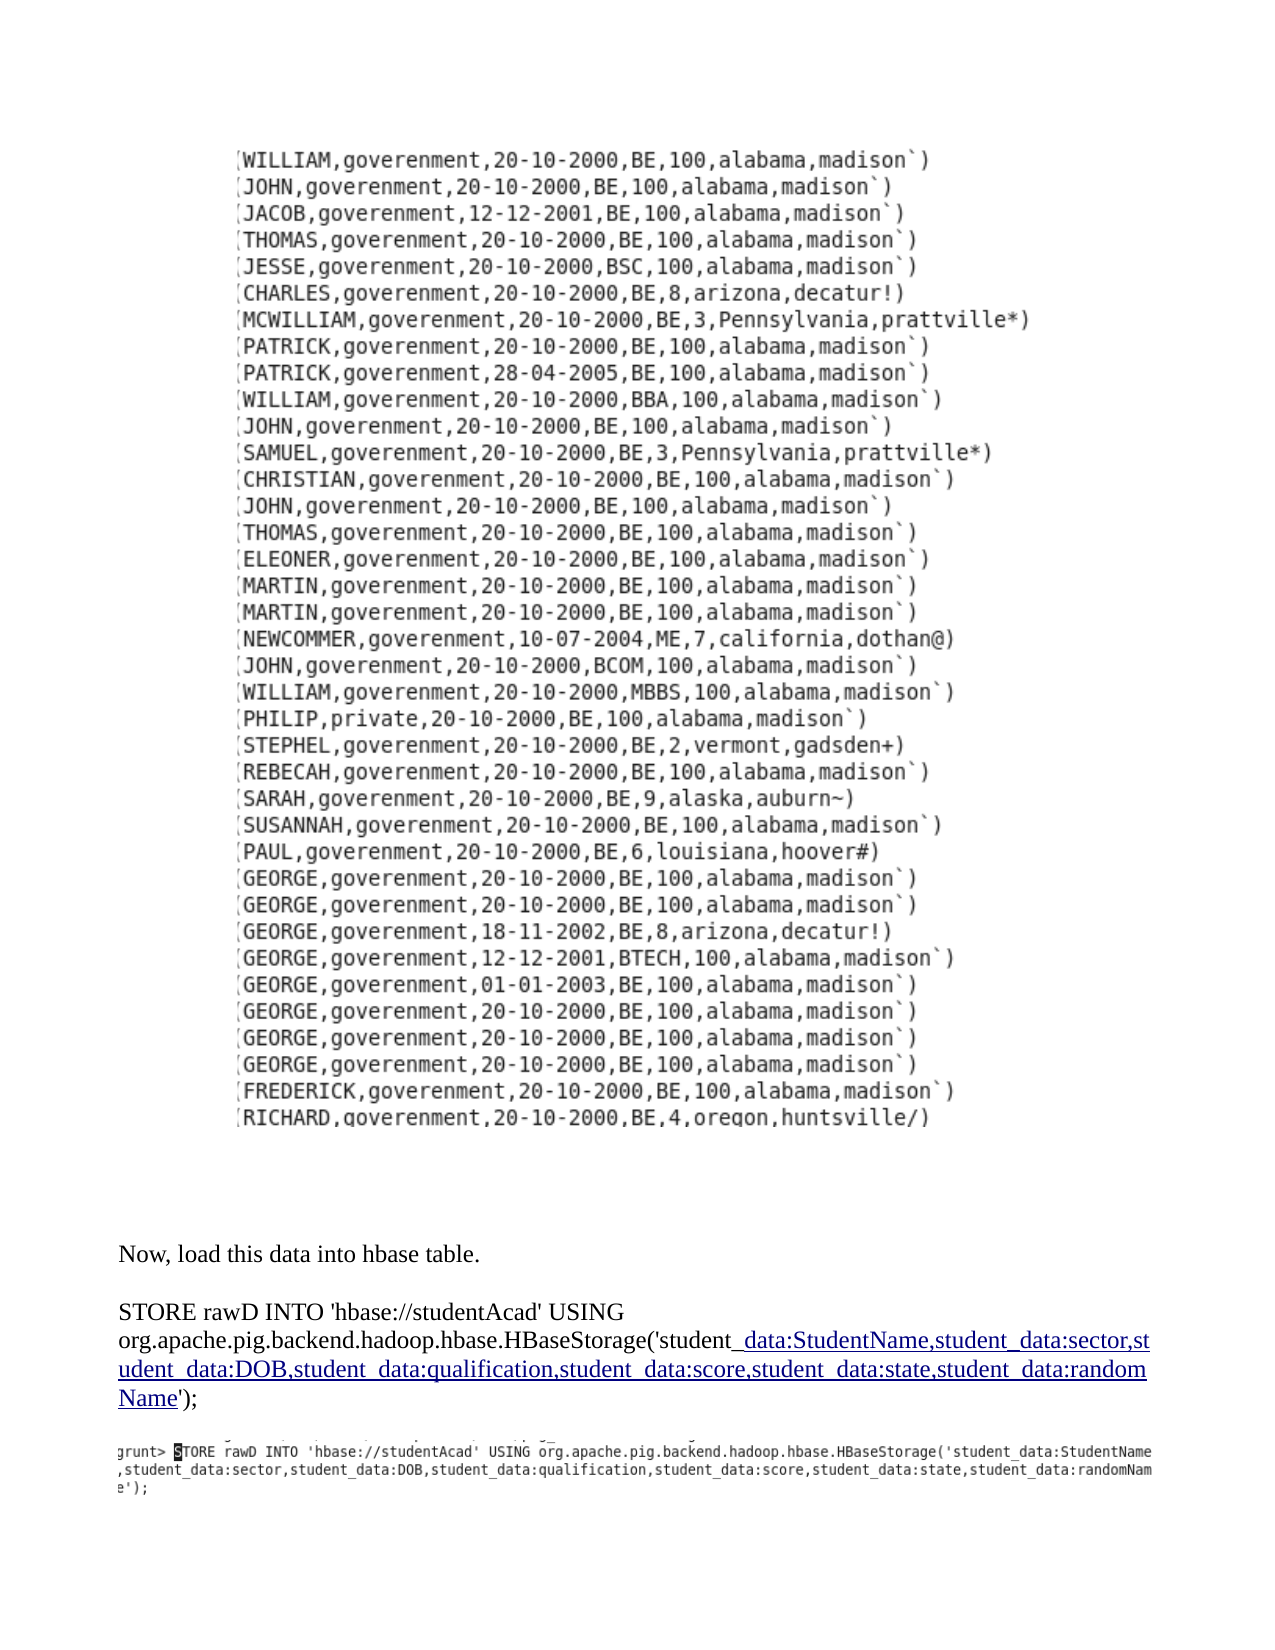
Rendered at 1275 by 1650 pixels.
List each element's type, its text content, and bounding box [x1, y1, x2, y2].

text STORE rawD INTO 'hbase://studentAcad' USING org.apache.pig.backend.hadoop.hbase.HBaseStorage('student_data:StudentName,student_data:sector,student_data:DOB,student_data:qualification,student_data:score,student_data:state,student_data:randomName'); [118, 1297, 1157, 1412]
picture [118, 1440, 1157, 1497]
text Now, load this data into hbase table. [118, 1239, 1157, 1268]
picture [237, 146, 1038, 1127]
